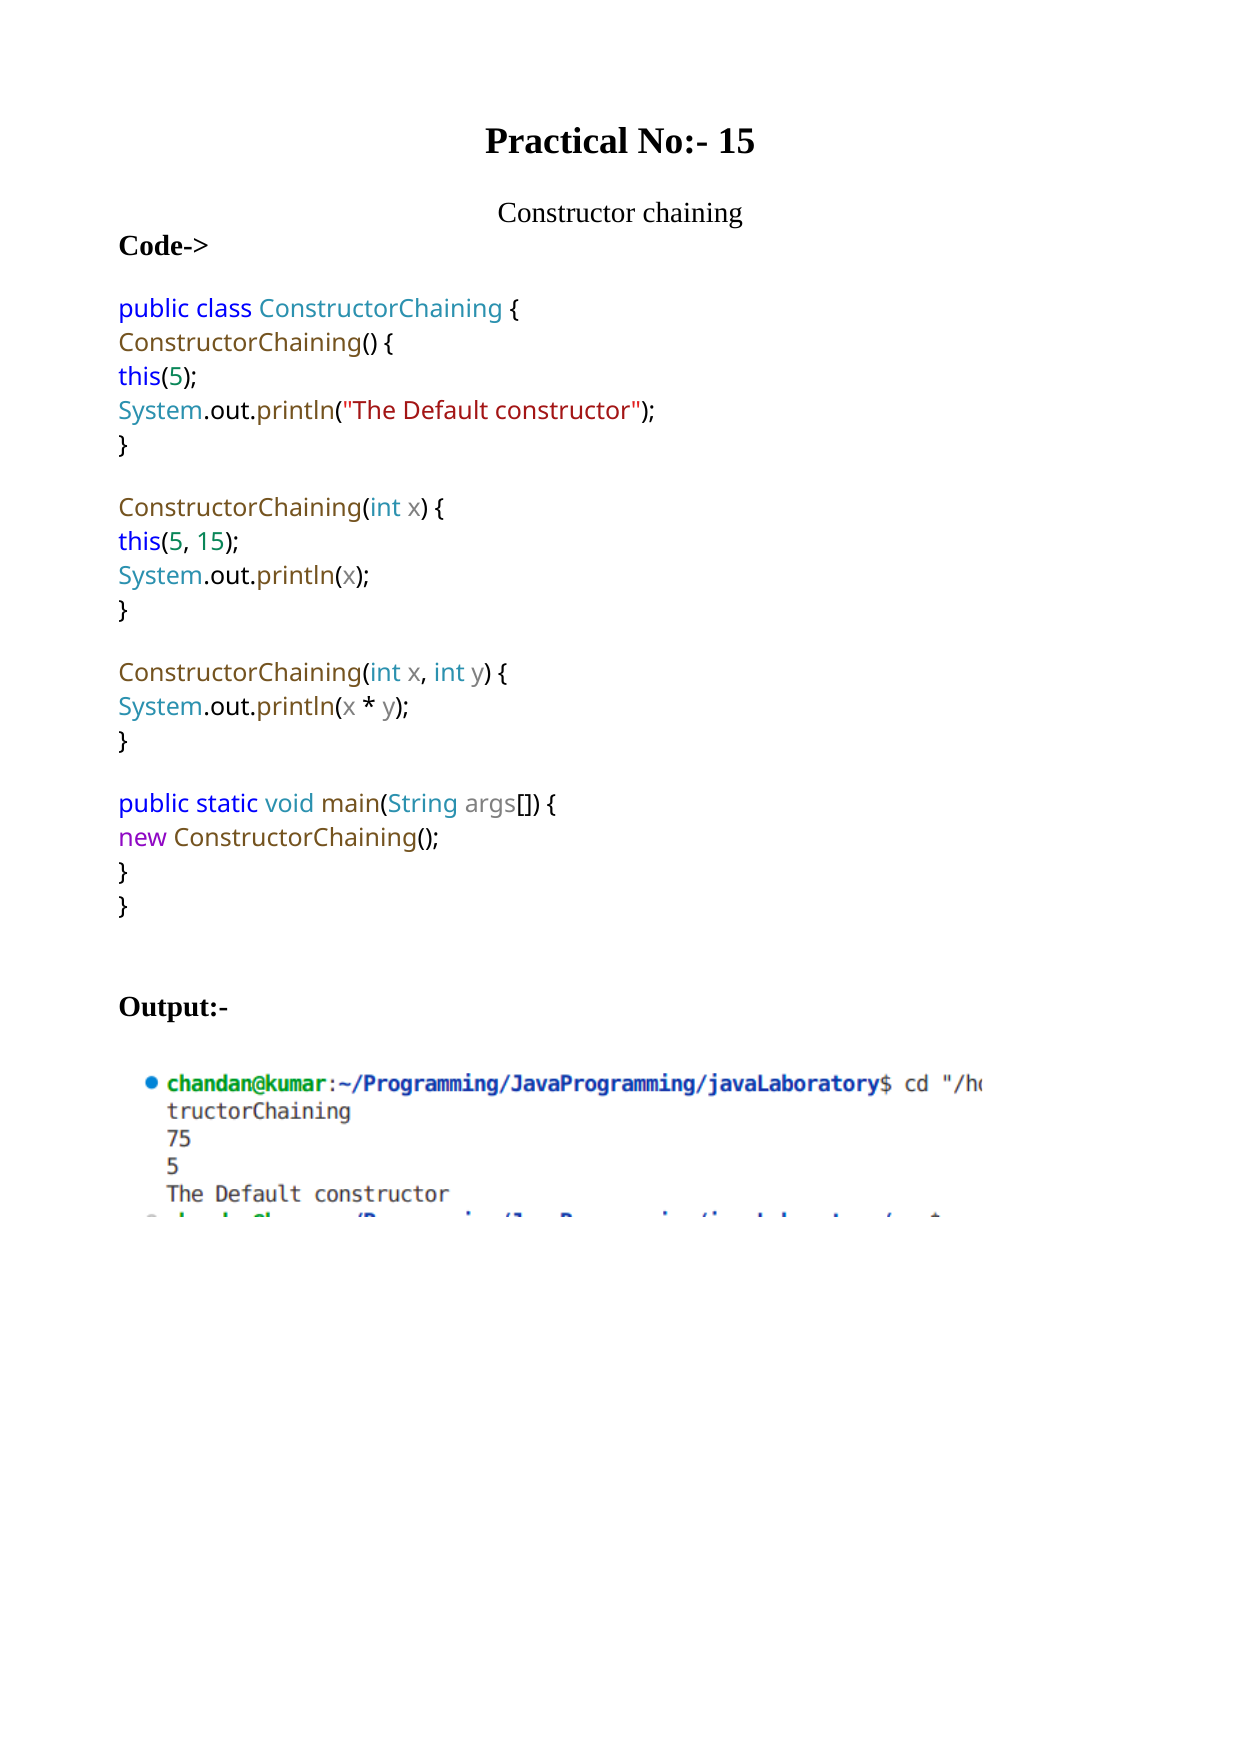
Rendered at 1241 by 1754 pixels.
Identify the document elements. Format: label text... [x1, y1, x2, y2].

text } [118, 723, 1122, 757]
text ConstructorChaining() { [118, 325, 1122, 359]
text } [118, 427, 1122, 461]
text Practical No:- 15 [118, 118, 1122, 161]
text new ConstructorChaining(); [118, 820, 1122, 854]
text } [118, 592, 1122, 626]
text ConstructorChaining(int x) { [118, 490, 1122, 524]
text public static void main(String args[]) { [118, 786, 1122, 820]
text System.out.println(x * y); [118, 689, 1122, 723]
text Constructor chaining [118, 195, 1122, 228]
text public class ConstructorChaining { [118, 291, 1122, 325]
text this(5, 15); [118, 524, 1122, 558]
text System.out.println("The Default constructor"); [118, 393, 1122, 427]
text } [118, 854, 1122, 888]
text System.out.println(x); [118, 558, 1122, 592]
picture [143, 1073, 983, 1217]
text ConstructorChaining(int x, int y) { [118, 655, 1122, 689]
text this(5); [118, 359, 1122, 393]
text Code-> [118, 228, 1122, 262]
text Output:- [118, 989, 1122, 1022]
text } [118, 888, 1122, 922]
